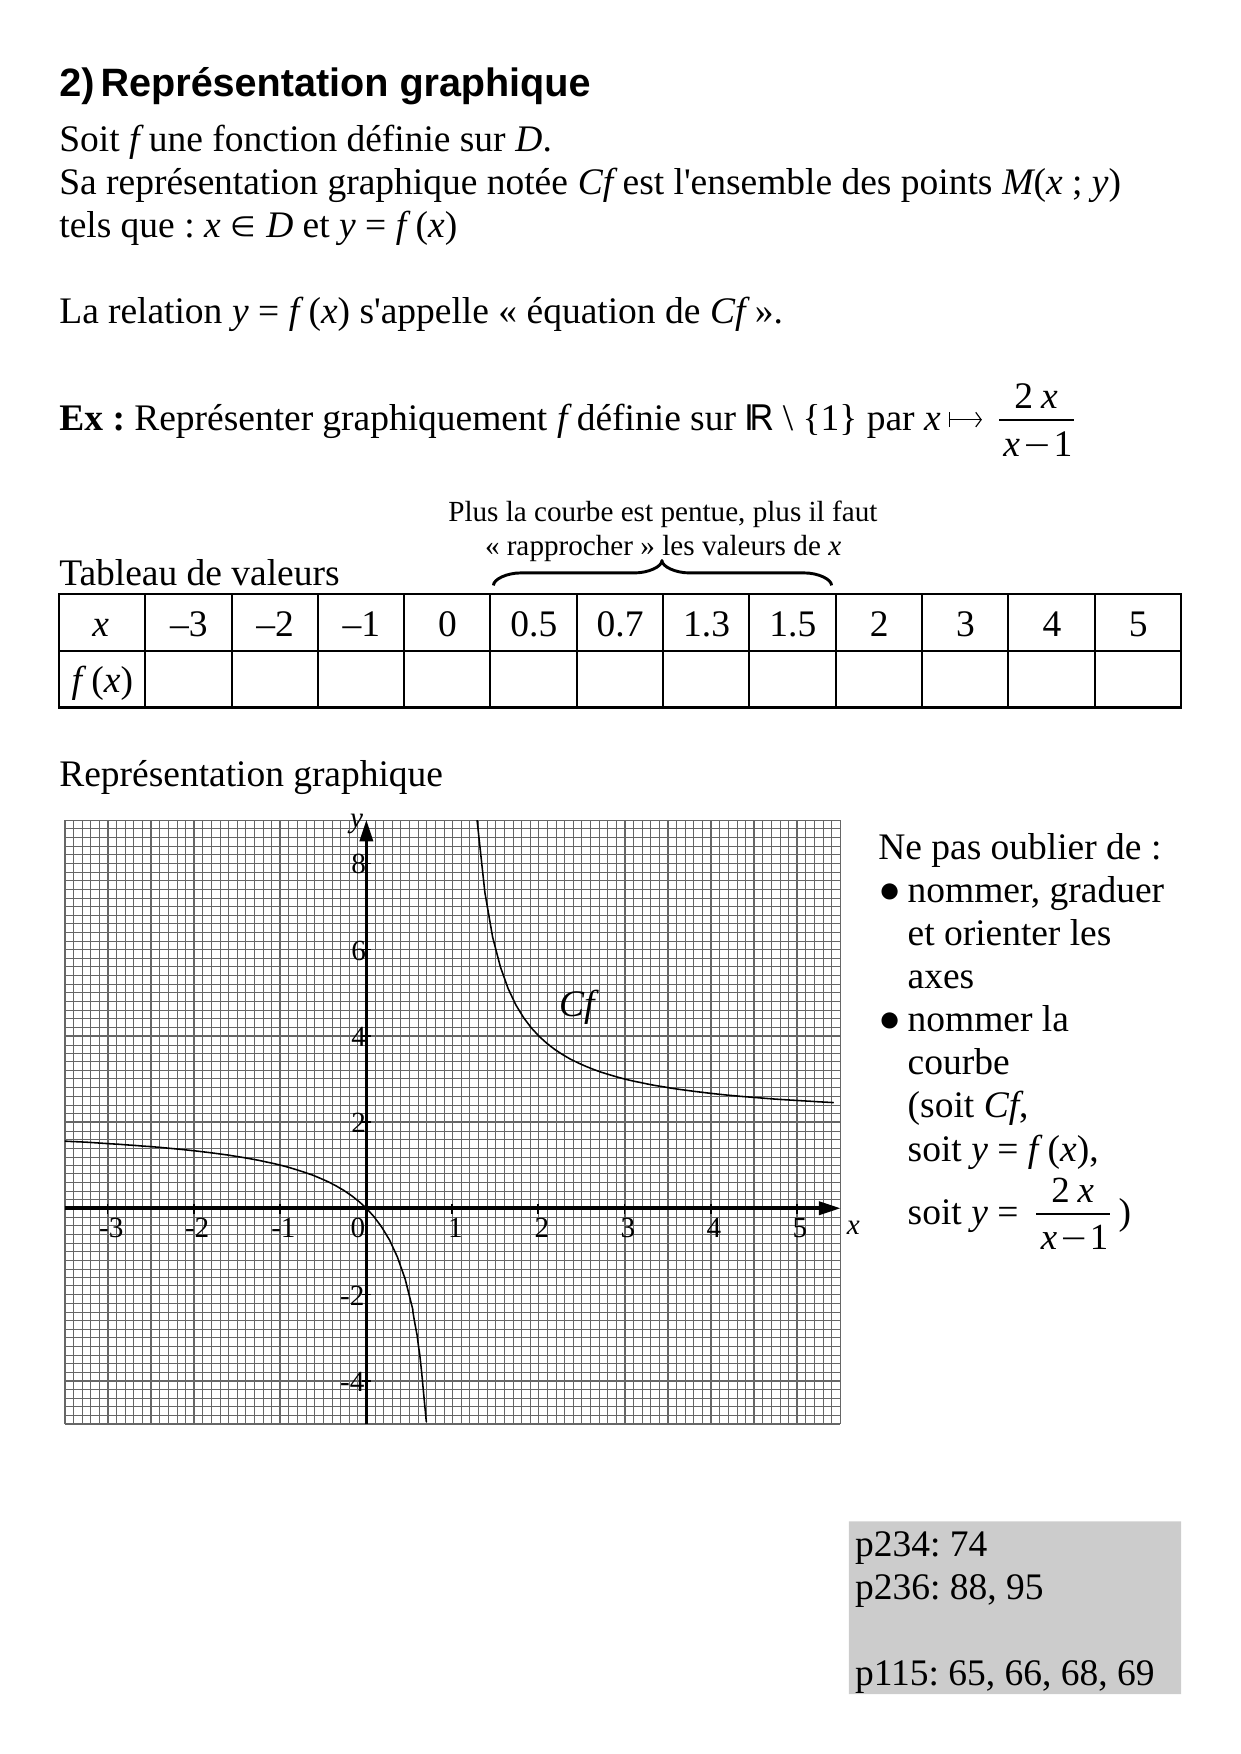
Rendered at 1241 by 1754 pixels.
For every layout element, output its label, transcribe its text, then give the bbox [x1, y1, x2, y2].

table_header –2 [233, 595, 317, 650]
table_cell [146, 652, 231, 706]
table_header 3 [923, 595, 1007, 650]
table_header 1,3 [664, 595, 748, 650]
table_cell f (x) [60, 652, 144, 706]
table_cell [491, 652, 576, 706]
table_header 0,7 [578, 595, 662, 650]
table_header –1 [319, 595, 403, 650]
text Représentation graphique [59, 752, 1181, 795]
table_cell [664, 652, 748, 706]
text Ex : Représenter graphiquement f définie sur ℝ \ {1} par x [59, 375, 1181, 464]
table_header 0 [405, 595, 489, 650]
list Représentation graphique [59, 59, 1181, 105]
table_header Ne pas oublier de : nommer, graduer et orienter les axes nommer la courbe (soit Cf, soit y = f (x), soit y = ) [872, 795, 1181, 1430]
text Soit f une fonction définie sur D. [59, 116, 1181, 159]
table_cell [233, 652, 317, 706]
table_cell [1009, 652, 1094, 706]
table_cell [578, 652, 662, 706]
table_cell [319, 652, 403, 706]
table_header –3 [146, 595, 231, 650]
text La relation y = f (x) s'appelle « équation de Cf ». [59, 289, 1181, 332]
table_header [59, 795, 872, 1430]
table_header 0,5 [491, 595, 576, 650]
text Sa représentation graphique notée Cf est l'ensemble des points M(x ; y) tels que : x ∈ D et y = f (x) [59, 159, 1181, 246]
table_cell [405, 652, 489, 706]
table_header 1,5 [750, 595, 835, 650]
table_cell [1096, 652, 1180, 706]
table_cell [923, 652, 1007, 706]
table_cell [750, 652, 835, 706]
table_header x [60, 595, 144, 650]
table_header 5 [1096, 595, 1180, 650]
table_cell [837, 652, 921, 706]
table_header 2 [837, 595, 921, 650]
text Tableau de valeurs [59, 550, 1181, 593]
table_header 4 [1009, 595, 1094, 650]
